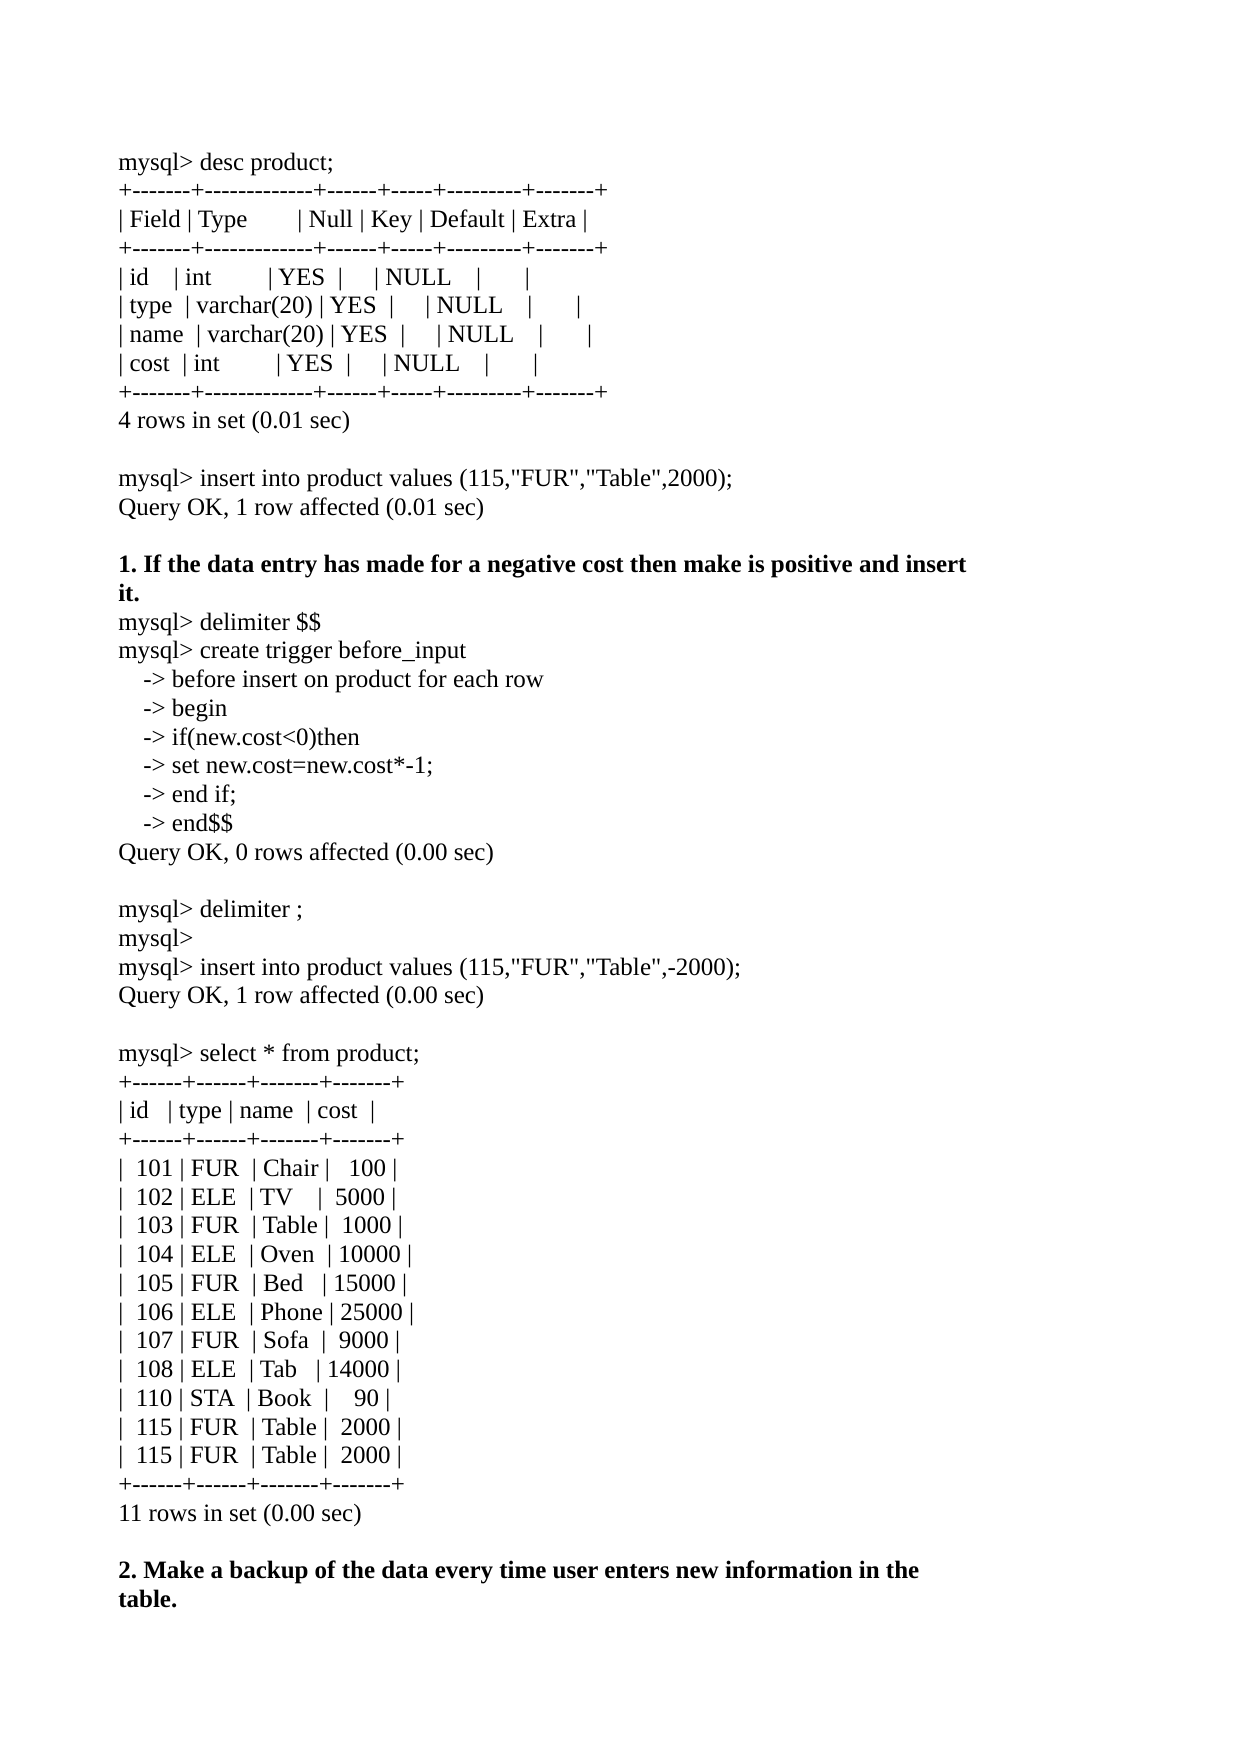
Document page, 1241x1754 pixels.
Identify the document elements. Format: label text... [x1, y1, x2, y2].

text mysql> insert into product values (115,"FUR","Table",-2000); [118, 952, 1122, 981]
text | 103 | FUR | Table | 1000 | [118, 1211, 1122, 1239]
text mysql> select * from product; [118, 1038, 1122, 1067]
text Query OK, 0 rows affected (0.00 sec) [118, 837, 1122, 866]
text 11 rows in set (0.00 sec) [118, 1498, 1122, 1527]
text | 115 | FUR | Table | 2000 | [118, 1412, 1122, 1441]
text | 101 | FUR | Chair | 100 | [118, 1153, 1122, 1182]
text mysql> [118, 923, 1122, 952]
text +------+------+-------+-------+ [118, 1469, 1122, 1498]
text Query OK, 1 row affected (0.00 sec) [118, 981, 1122, 1009]
text | cost | int | YES | | NULL | | [118, 348, 1122, 377]
text it. [118, 578, 1122, 607]
text | 107 | FUR | Sofa | 9000 | [118, 1326, 1122, 1354]
text 2. Make a backup of the data every time user enters new information in the [118, 1556, 1122, 1584]
text +-------+-------------+------+-----+---------+-------+ [118, 176, 1122, 204]
text table. [118, 1584, 1122, 1613]
text | type | varchar(20) | YES | | NULL | | [118, 291, 1122, 319]
text mysql> create trigger before_input [118, 636, 1122, 664]
text -> set new.cost=new.cost*-1; [118, 751, 1122, 779]
text | name | varchar(20) | YES | | NULL | | [118, 319, 1122, 348]
text +-------+-------------+------+-----+---------+-------+ [118, 233, 1122, 262]
text mysql> desc product; [118, 147, 1122, 176]
text 4 rows in set (0.01 sec) [118, 406, 1122, 434]
text | 110 | STA | Book | 90 | [118, 1383, 1122, 1412]
text | id | int | YES | | NULL | | [118, 262, 1122, 291]
text +-------+-------------+------+-----+---------+-------+ [118, 377, 1122, 406]
text -> end$$ [118, 808, 1122, 837]
text -> before insert on product for each row [118, 664, 1122, 693]
text -> end if; [118, 779, 1122, 808]
text | 108 | ELE | Tab | 14000 | [118, 1354, 1122, 1383]
text mysql> delimiter $$ [118, 607, 1122, 636]
text | 105 | FUR | Bed | 15000 | [118, 1268, 1122, 1297]
text | Field | Type | Null | Key | Default | Extra | [118, 204, 1122, 233]
text -> begin [118, 693, 1122, 722]
text | 104 | ELE | Oven | 10000 | [118, 1239, 1122, 1268]
text 1. If the data entry has made for a negative cost then make is positive and insert [118, 549, 1122, 578]
text | 115 | FUR | Table | 2000 | [118, 1441, 1122, 1469]
text | 106 | ELE | Phone | 25000 | [118, 1297, 1122, 1326]
text Query OK, 1 row affected (0.01 sec) [118, 492, 1122, 521]
text -> if(new.cost<0)then [118, 722, 1122, 751]
text mysql> delimiter ; [118, 894, 1122, 923]
text +------+------+-------+-------+ [118, 1124, 1122, 1153]
text | 102 | ELE | TV | 5000 | [118, 1182, 1122, 1211]
text | id | type | name | cost | [118, 1096, 1122, 1124]
text mysql> insert into product values (115,"FUR","Table",2000); [118, 463, 1122, 492]
text +------+------+-------+-------+ [118, 1067, 1122, 1096]
